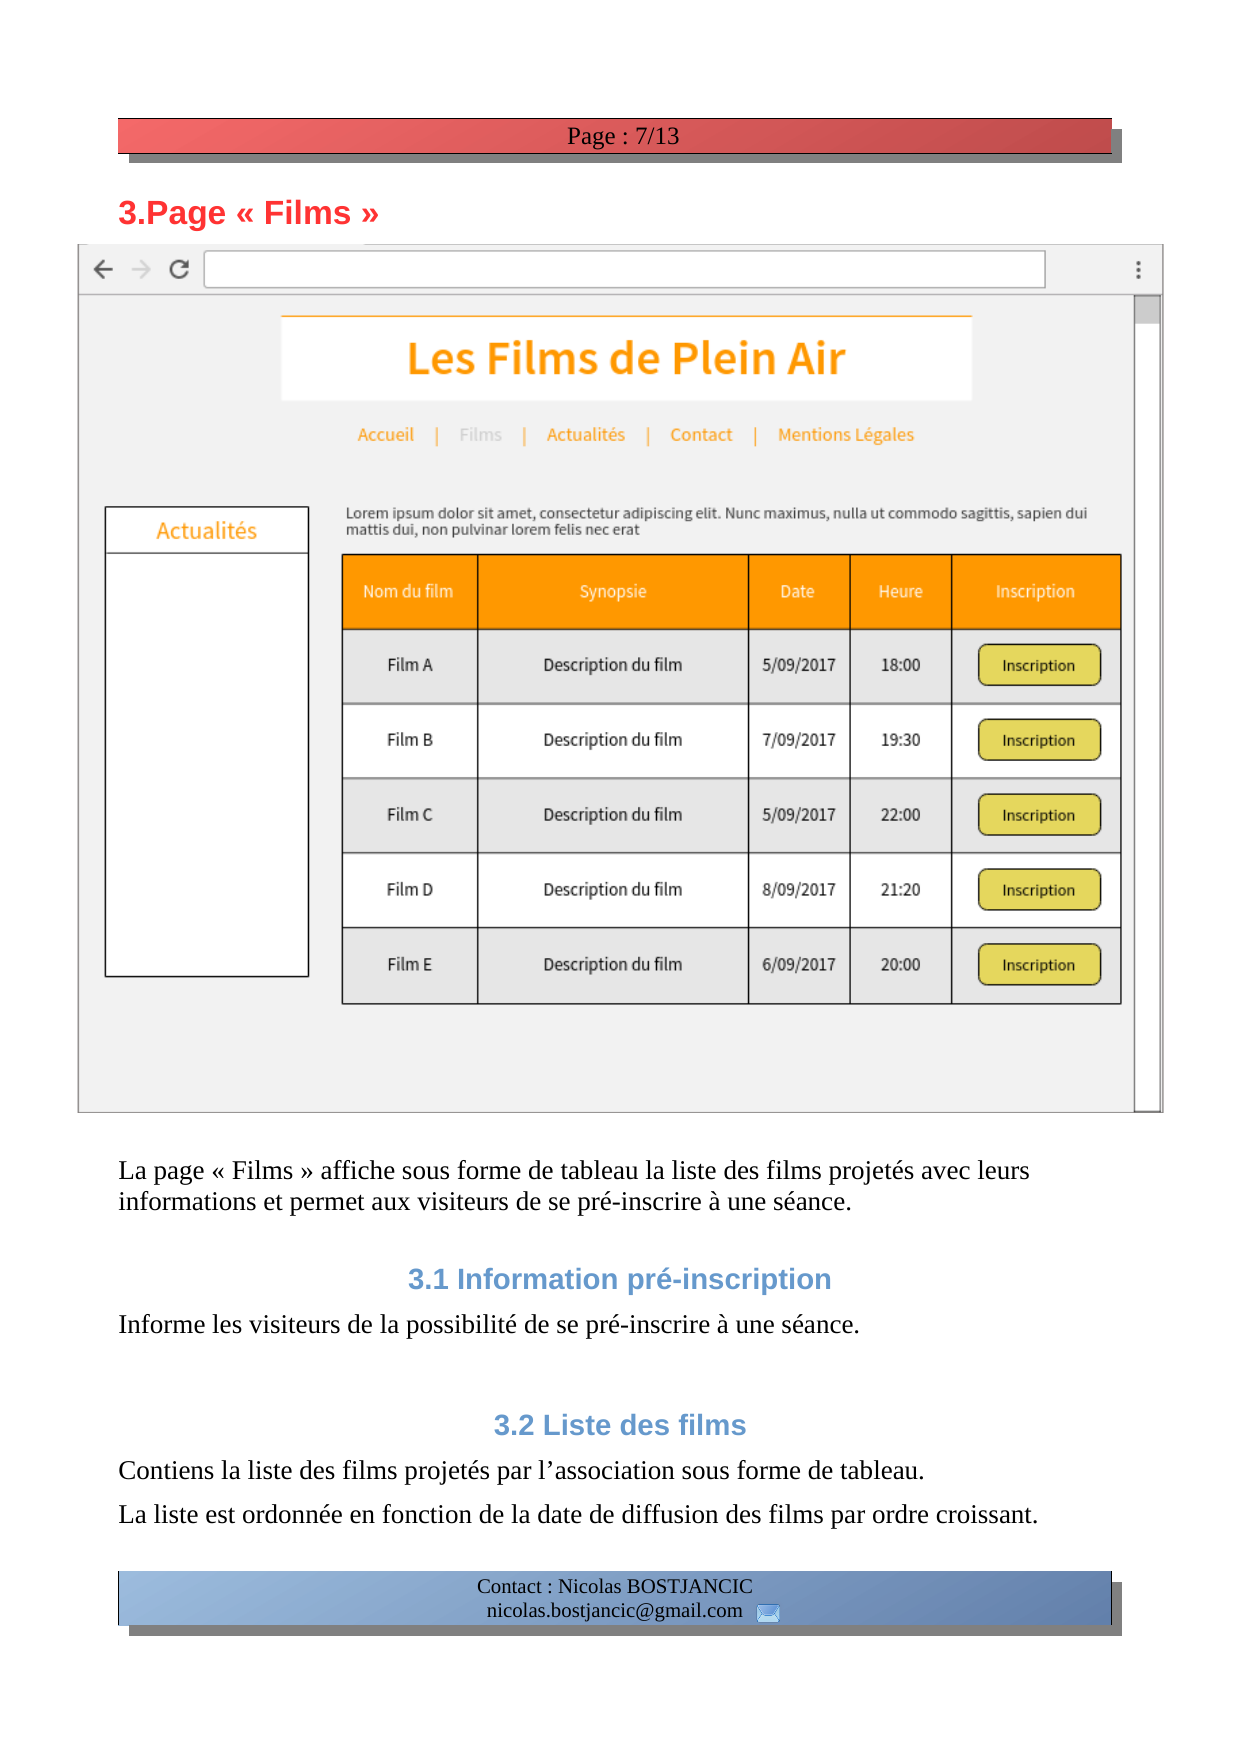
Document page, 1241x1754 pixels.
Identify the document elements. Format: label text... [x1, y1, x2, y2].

text La liste est ordonnée en fonction de la date de diffusion des films par ordre croissant. [118, 1498, 1122, 1529]
text La page « Films » affiche sous forme de tableau la liste des films projetés avec leurs informations et permet aux visiteurs de se pré-inscrire à une séance. [118, 1154, 1122, 1217]
subtitle 3.1 Information pré-inscription [118, 1262, 1122, 1296]
subtitle 3.2 Liste des films [118, 1408, 1122, 1442]
text Contiens la liste des films projetés par l’association sous forme de tableau. [118, 1454, 1122, 1485]
text Informe les visiteurs de la possibilité de se pré-inscrire à une séance. [118, 1308, 1122, 1340]
subtitle 3.Page « Films » [118, 193, 1122, 232]
picture [76, 244, 1165, 1113]
